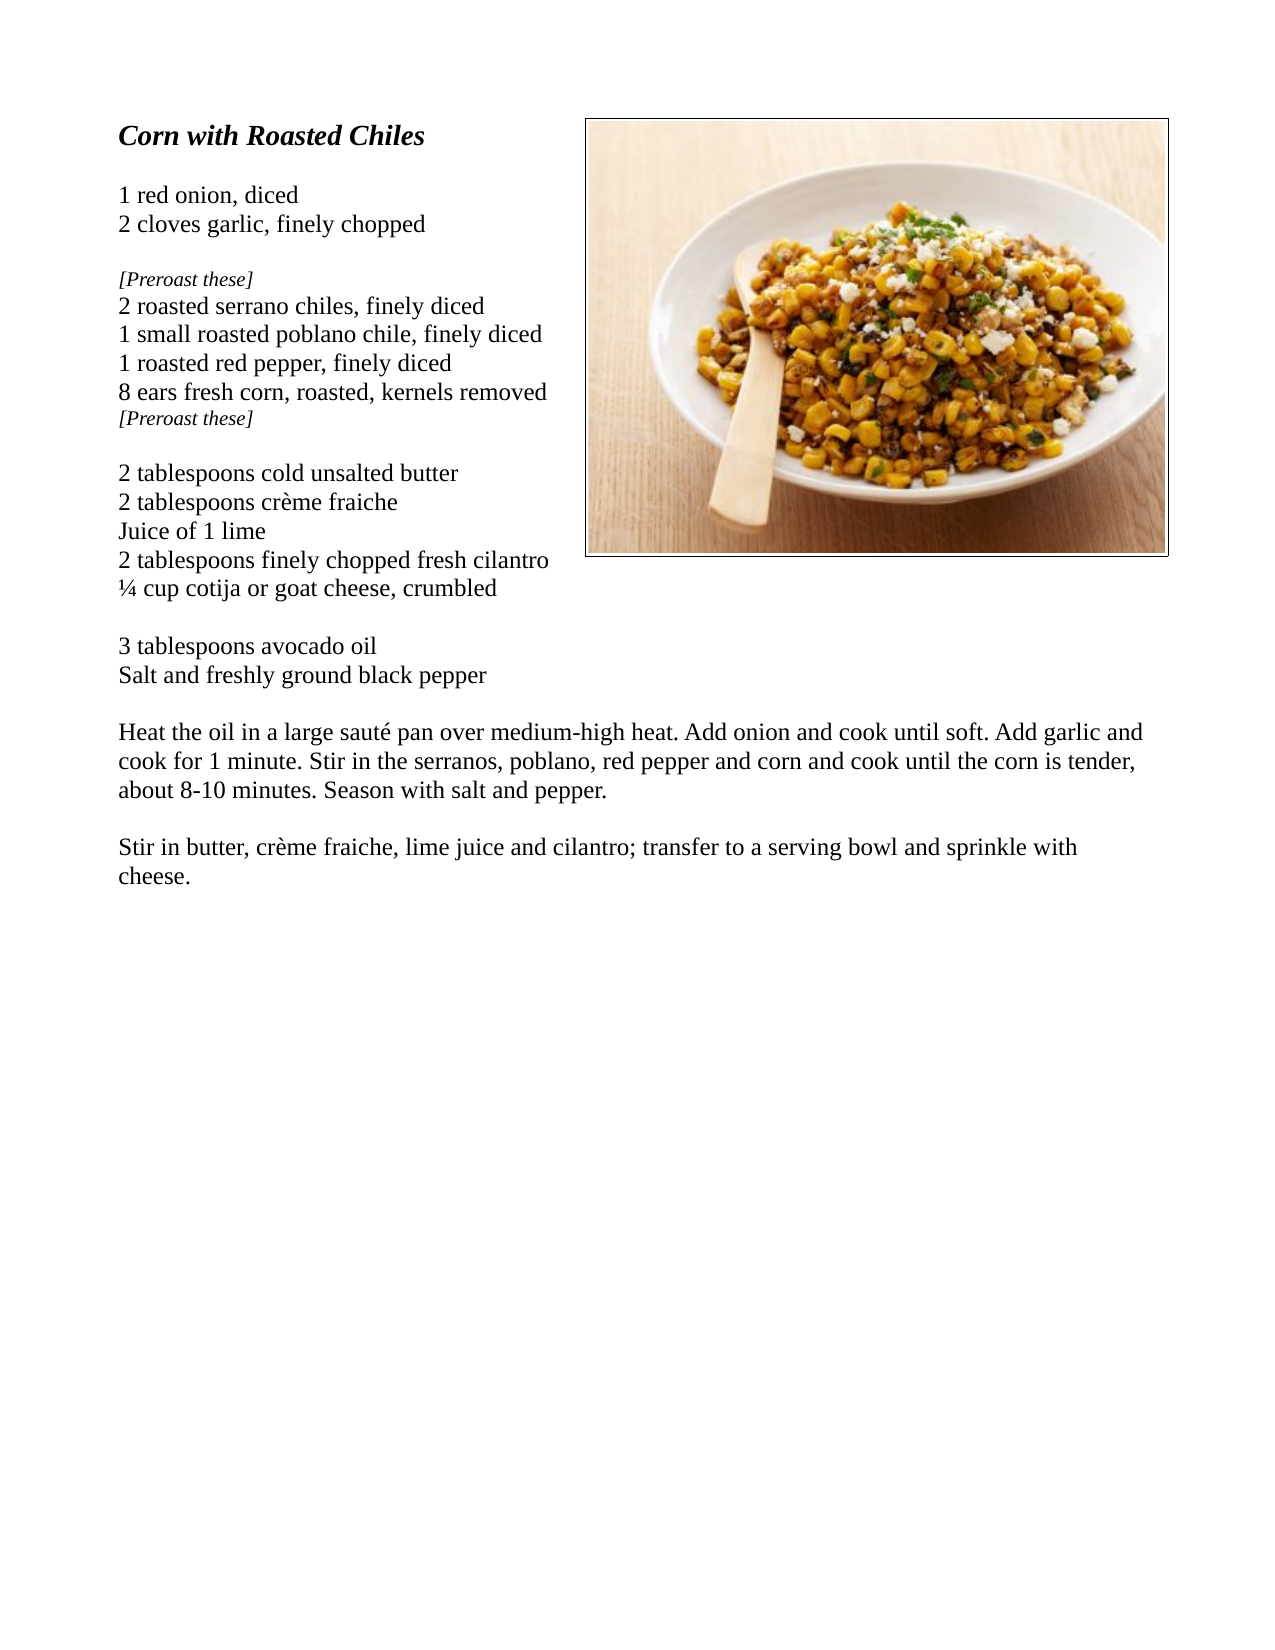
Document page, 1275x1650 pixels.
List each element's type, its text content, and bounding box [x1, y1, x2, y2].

text [Preroast these] [118, 267, 585, 291]
text 3 tablespoons avocado oil Salt and freshly ground black pepper [118, 631, 1157, 688]
text Heat the oil in a large sauté pan over medium-high heat. Add onion and cook until soft. Add garlic and cook for 1 minute. Stir in the serranos, poblano, red pepper and corn and cook until the corn is tender, about 8-10 minutes. Season with salt and pepper. [118, 717, 1157, 803]
text 2 tablespoons cold unsalted butter 2 tablespoons crème fraiche Juice of 1 lime 2 tablespoons finely chopped fresh cilantro ¼ cup cotija or goat cheese, crumbled [118, 430, 1157, 602]
text [586, 119, 1168, 556]
text Stir in butter, crème fraiche, lime juice and cilantro; transfer to a serving bowl and sprinkle with cheese. [118, 832, 1157, 890]
picture [588, 121, 1165, 553]
text 2 roasted serrano chiles, finely diced 1 small roasted poblano chile, finely diced 1 roasted red pepper, finely diced 8 ears fresh corn, roasted, kernels removed [118, 291, 585, 406]
text [Preroast these] [118, 406, 585, 430]
text Corn with Roasted Chiles [118, 118, 585, 152]
text 1 red onion, diced 2 cloves garlic, finely chopped [118, 180, 585, 238]
